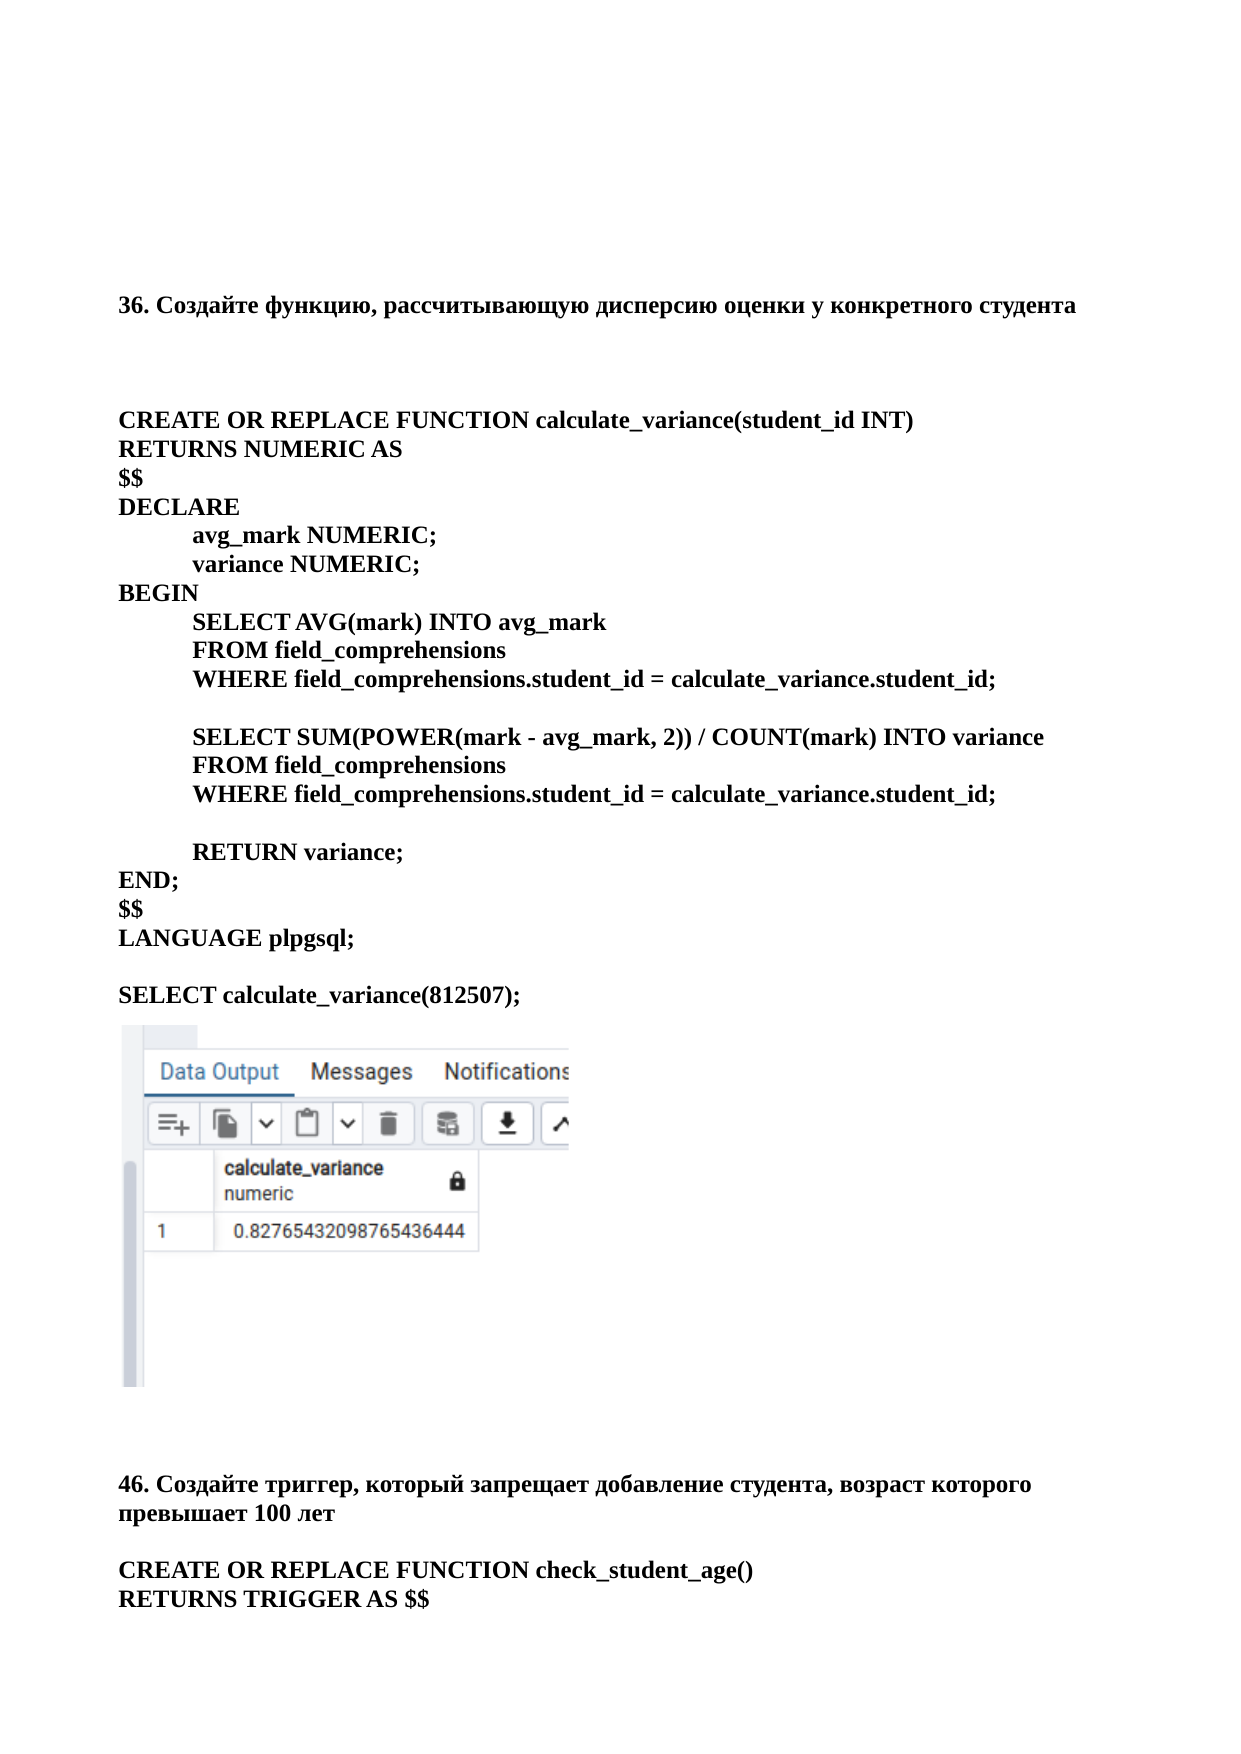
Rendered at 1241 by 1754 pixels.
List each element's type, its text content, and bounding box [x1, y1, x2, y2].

picture [121, 1025, 569, 1387]
text BEGIN [118, 578, 1122, 607]
text SELECT AVG(mark) INTO avg_mark [118, 607, 1122, 636]
text DECLARE [118, 492, 1122, 521]
text FROM field_comprehensions [118, 636, 1122, 664]
text END; [118, 866, 1122, 894]
text RETURNS TRIGGER AS $$ [118, 1584, 1122, 1613]
text LANGUAGE plpgsql; SELECT calculate_variance(812507); 46. Создайте триггер, который запрещает добавление студента, возраст которого превышает 100 лет CREATE OR REPLACE FUNCTION check_student_age() [118, 923, 1122, 1584]
text $$ [118, 894, 1122, 923]
text avg_mark NUMERIC; [118, 521, 1122, 549]
text SELECT SUM(POWER(mark - avg_mark, 2)) / COUNT(mark) INTO variance [118, 722, 1122, 751]
text 36. Создайте функцию, рассчитывающую дисперсию оценки у конкретного студента CREATE OR REPLACE FUNCTION calculate_variance(student_id INT) [118, 118, 1122, 434]
text WHERE field_comprehensions.student_id = calculate_variance.student_id; [118, 779, 1122, 808]
text FROM field_comprehensions [118, 751, 1122, 779]
text RETURN variance; [118, 837, 1122, 866]
text variance NUMERIC; [118, 549, 1122, 578]
text WHERE field_comprehensions.student_id = calculate_variance.student_id; [118, 664, 1122, 693]
text RETURNS NUMERIC AS [118, 434, 1122, 463]
text $$ [118, 463, 1122, 492]
